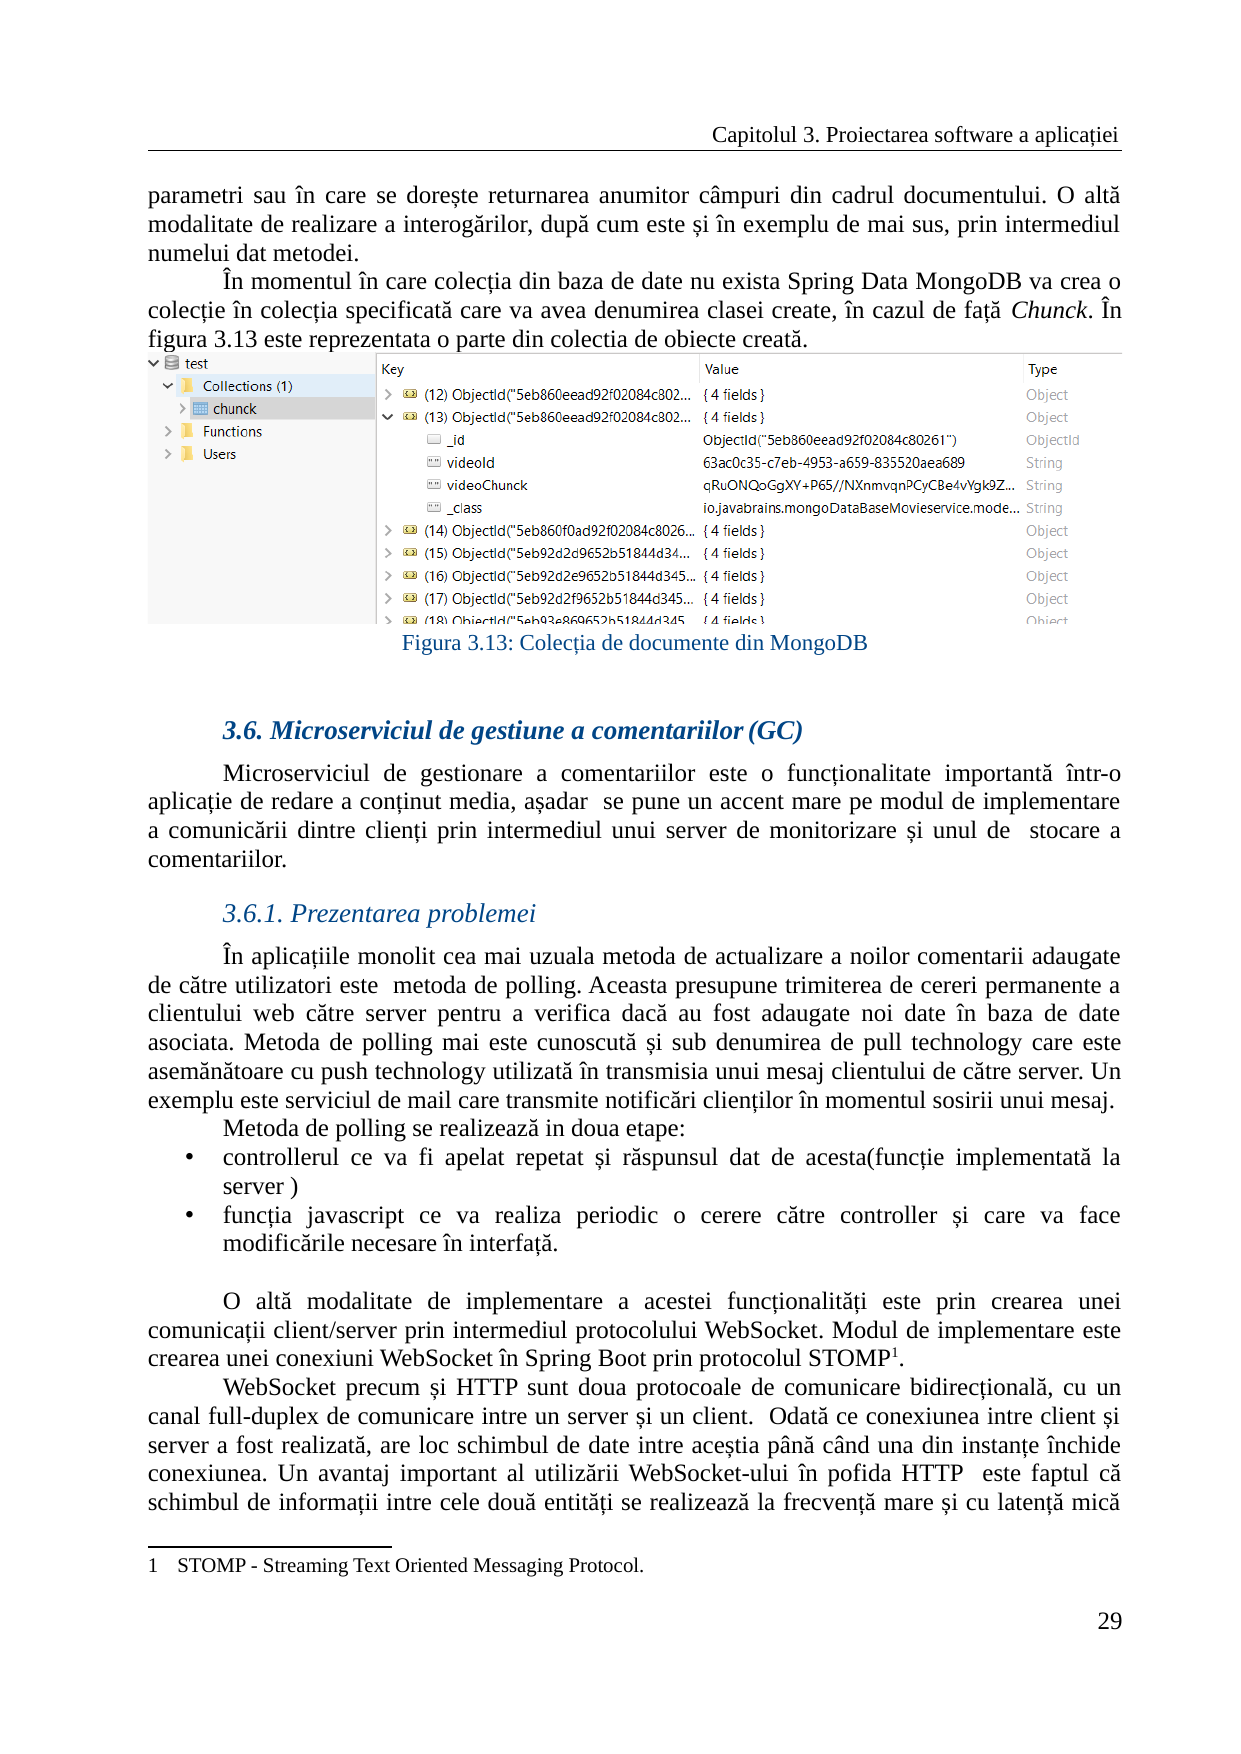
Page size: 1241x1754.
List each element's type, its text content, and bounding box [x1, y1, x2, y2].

text În aplicațiile monolit cea mai uzuala metoda de actualizare a noilor comentarii adaugate de către utilizatori este metoda de polling. Aceasta presupune trimiterea de cereri permanente a clientului web către server pentru a verifica dacă au fost adaugate noi date în baza de date asociata. Metoda de polling mai este cunoscută și sub denumirea de pull technology care este asemănătoare cu push technology utilizată în transmisia unui mesaj clientului de către server. Un exemplu este serviciul de mail care transmite notificări clienților în momentul sosirii unui mesaj. [148, 941, 1122, 1113]
text Figura 3.13: Colecția de documente din MongoDB [148, 624, 1122, 655]
text parametri sau în care se dorește returnarea anumitor câmpuri din cadrul documentului. O altă modalitate de realizare a interogărilor, după cum este și în exemplu de mai sus, prin intermediul numelui dat metodei. [148, 180, 1122, 266]
text WebSocket precum și HTTP sunt doua protocoale de comunicare bidirecțională, cu un canal full-duplex de comunicare intre un server și un client. Odată ce conexiunea intre client și server a fost realizată, are loc schimbul de date intre aceștia până când una din instanțe închide conexiunea. Un avantaj important al utilizării WebSocket-ului în pofida HTTP este faptul că schimbul de informații intre cele două entități se realizează la frecvență mare și cu latență mică [148, 1372, 1122, 1516]
text O altă modalitate de implementare a acestei funcționalități este prin crearea unei comunicații client/server prin intermediul protocolului WebSocket. Modul de implementare este crearea unei conexiuni WebSocket în Spring Boot prin protocolul STOMP. [148, 1286, 1122, 1372]
text Microserviciul de gestionare a comentariilor este o funcționalitate importantă într-o aplicație de redare a conținut media, așadar se pune un accent mare pe modul de implementare a comunicării dintre clienți prin intermediul unui server de monitorizare și unul de stocare a comentariilor. [148, 758, 1122, 873]
list controllerul ce va fi apelat repetat și răspunsul dat de acesta(funcție implementată la server ) [185, 1142, 1122, 1200]
text STOMP - Streaming Text Oriented Messaging Protocol. [148, 1553, 1122, 1577]
subtitle Microserviciul de gestiune a comentariilor (GC) [223, 714, 1122, 745]
text Metoda de polling se realizează in doua etape: [148, 1113, 1122, 1142]
text În momentul în care colecția din baza de date nu exista Spring Data MongoDB va crea o colecție în colecția specificată care va avea denumirea clasei create, în cazul de față Chunck. În figura 3.13 este reprezentata o parte din colectia de obiecte creată. [148, 266, 1122, 352]
subtitle Prezentarea problemei [223, 897, 1122, 928]
list funcția javascript ce va realiza periodic o cerere către controller și care va face modificările necesare în interfață. [185, 1200, 1122, 1257]
picture [147, 352, 1123, 624]
